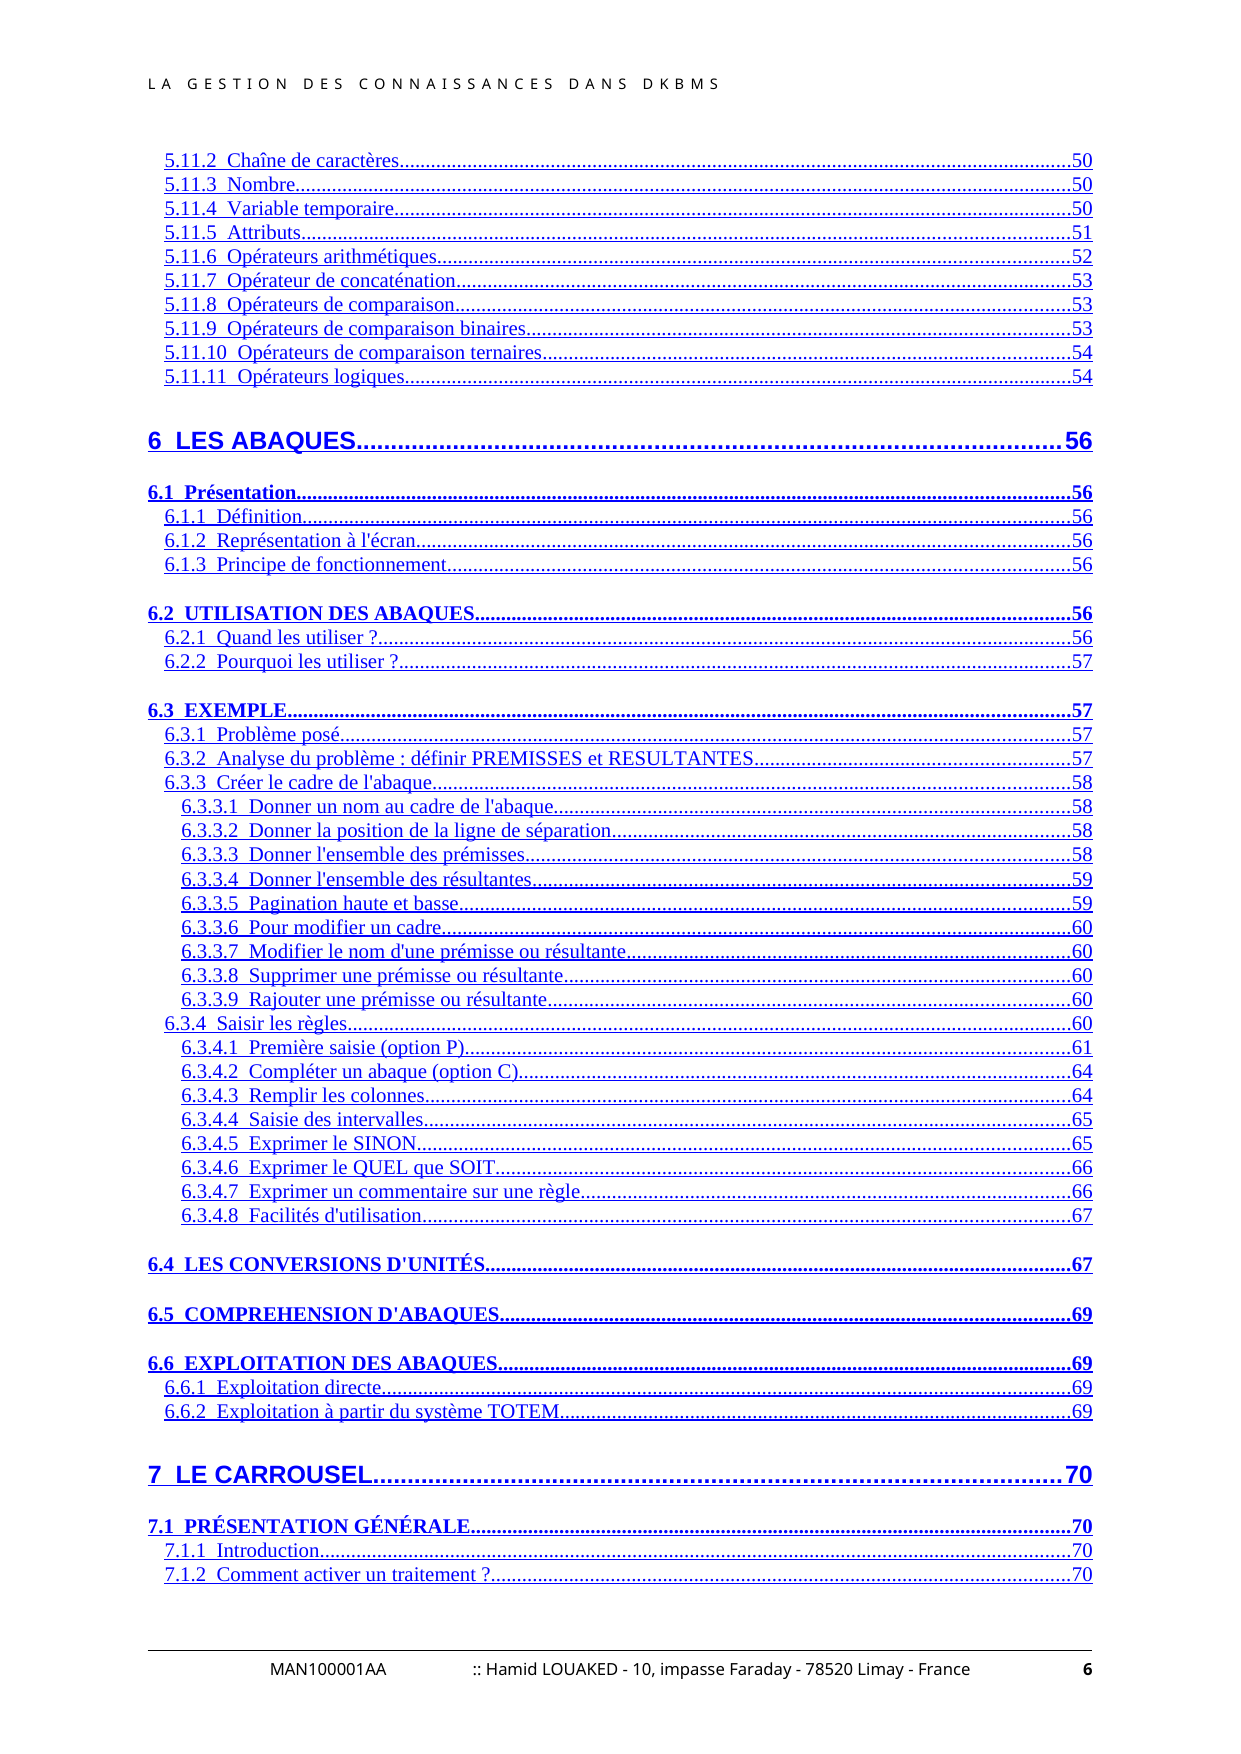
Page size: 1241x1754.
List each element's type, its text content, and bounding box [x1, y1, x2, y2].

text 6.3.3.4 Donner l'ensemble des résultantes 59 [181, 866, 1092, 887]
text 6.3.4.3 Remplir les colonnes 64 [181, 1083, 1092, 1104]
text 7.1.1 Introduction 70 [164, 1538, 1092, 1559]
text 6.1.2 Représentation à l'écran 56 [164, 528, 1092, 549]
text 6.3.4 Saisir les règles 60 [164, 1011, 1092, 1032]
text 6.3.4.7 Exprimer un commentaire sur une règle 66 [181, 1179, 1092, 1200]
text 6.3.3.3 Donner l'ensemble des prémisses 58 [181, 842, 1092, 863]
text 5.11.6 Opérateurs arithmétiques 52 [164, 244, 1092, 265]
text 6.3.3.7 Modifier le nom d'une prémisse ou résultante 60 [181, 939, 1092, 959]
text 5.11.7 Opérateur de concaténation 53 [164, 268, 1092, 289]
text 6.3.3 Créer le cadre de l'abaque 58 [164, 770, 1092, 791]
text 6.2.2 Pourquoi les utiliser ? 57 [164, 649, 1092, 670]
text 6.3.3.5 Pagination haute et basse 59 [181, 891, 1092, 911]
text 6.2.1 Quand les utiliser ? 56 [164, 625, 1092, 646]
text 6.3.4.8 Facilités d'utilisation 67 [181, 1203, 1092, 1224]
text 6.1.3 Principe de fonctionnement 56 [164, 552, 1092, 573]
text 5.11.8 Opérateurs de comparaison 53 [164, 292, 1092, 313]
text 6.3 EXEMPLE 57 [148, 698, 1092, 719]
text 6.3.3.6 Pour modifier un cadre 60 [181, 914, 1092, 935]
text 6.1 Présentation 56 [148, 479, 1092, 500]
text 6.3.3.1 Donner un nom au cadre de l'abaque 58 [181, 794, 1092, 815]
text 6.3.2 Analyse du problème : définir PREMISSES et RESULTANTES 57 [164, 746, 1092, 767]
text 6.3.3.9 Rajouter une prémisse ou résultante 60 [181, 987, 1092, 1008]
text 5.11.2 Chaîne de caractères 50 [164, 148, 1092, 169]
text 6.3.3.8 Supprimer une prémisse ou résultante 60 [181, 963, 1092, 984]
text 6.3.4.6 Exprimer le QUEL que SOIT 66 [181, 1155, 1092, 1176]
text 6.6.2 Exploitation à partir du système TOTEM 69 [164, 1399, 1092, 1419]
text 6 LES ABAQUES 56 [148, 426, 1092, 451]
text 5.11.11 Opérateurs logiques 54 [164, 364, 1092, 385]
text 5.11.4 Variable temporaire 50 [164, 196, 1092, 217]
text 6.1.1 Définition 56 [164, 504, 1092, 524]
text 6.6.1 Exploitation directe 69 [164, 1374, 1092, 1395]
text 5.11.3 Nombre 50 [164, 172, 1092, 193]
text 6.5 COMPREHENSION D'ABAQUES 69 [148, 1301, 1092, 1322]
text 6.3.3.2 Donner la position de la ligne de séparation 58 [181, 818, 1092, 839]
text 5.11.9 Opérateurs de comparaison binaires 53 [164, 316, 1092, 337]
text 6.3.4.4 Saisie des intervalles 65 [181, 1107, 1092, 1128]
text 7 LE CARROUSEL 70 [148, 1460, 1092, 1485]
text 6.3.4.2 Compléter un abaque (option C) 64 [181, 1059, 1092, 1080]
text 6.3.4.1 Première saisie (option P) 61 [181, 1035, 1092, 1056]
text 6.4 LES CONVERSIONS D'UNITÉS 67 [148, 1252, 1092, 1273]
text 5.11.5 Attributs 51 [164, 220, 1092, 241]
text 6.6 EXPLOITATION DES ABAQUES 69 [148, 1351, 1092, 1371]
text 6.2 UTILISATION DES ABAQUES 56 [148, 601, 1092, 622]
text 5.11.10 Opérateurs de comparaison ternaires 54 [164, 340, 1092, 361]
text 6.3.4.5 Exprimer le SINON 65 [181, 1131, 1092, 1152]
text 7.1.2 Comment activer un traitement ? 70 [164, 1562, 1092, 1583]
text 6.3.1 Problème posé 57 [164, 722, 1092, 743]
text 7.1 PRÉSENTATION GÉNÉRALE 70 [148, 1514, 1092, 1535]
